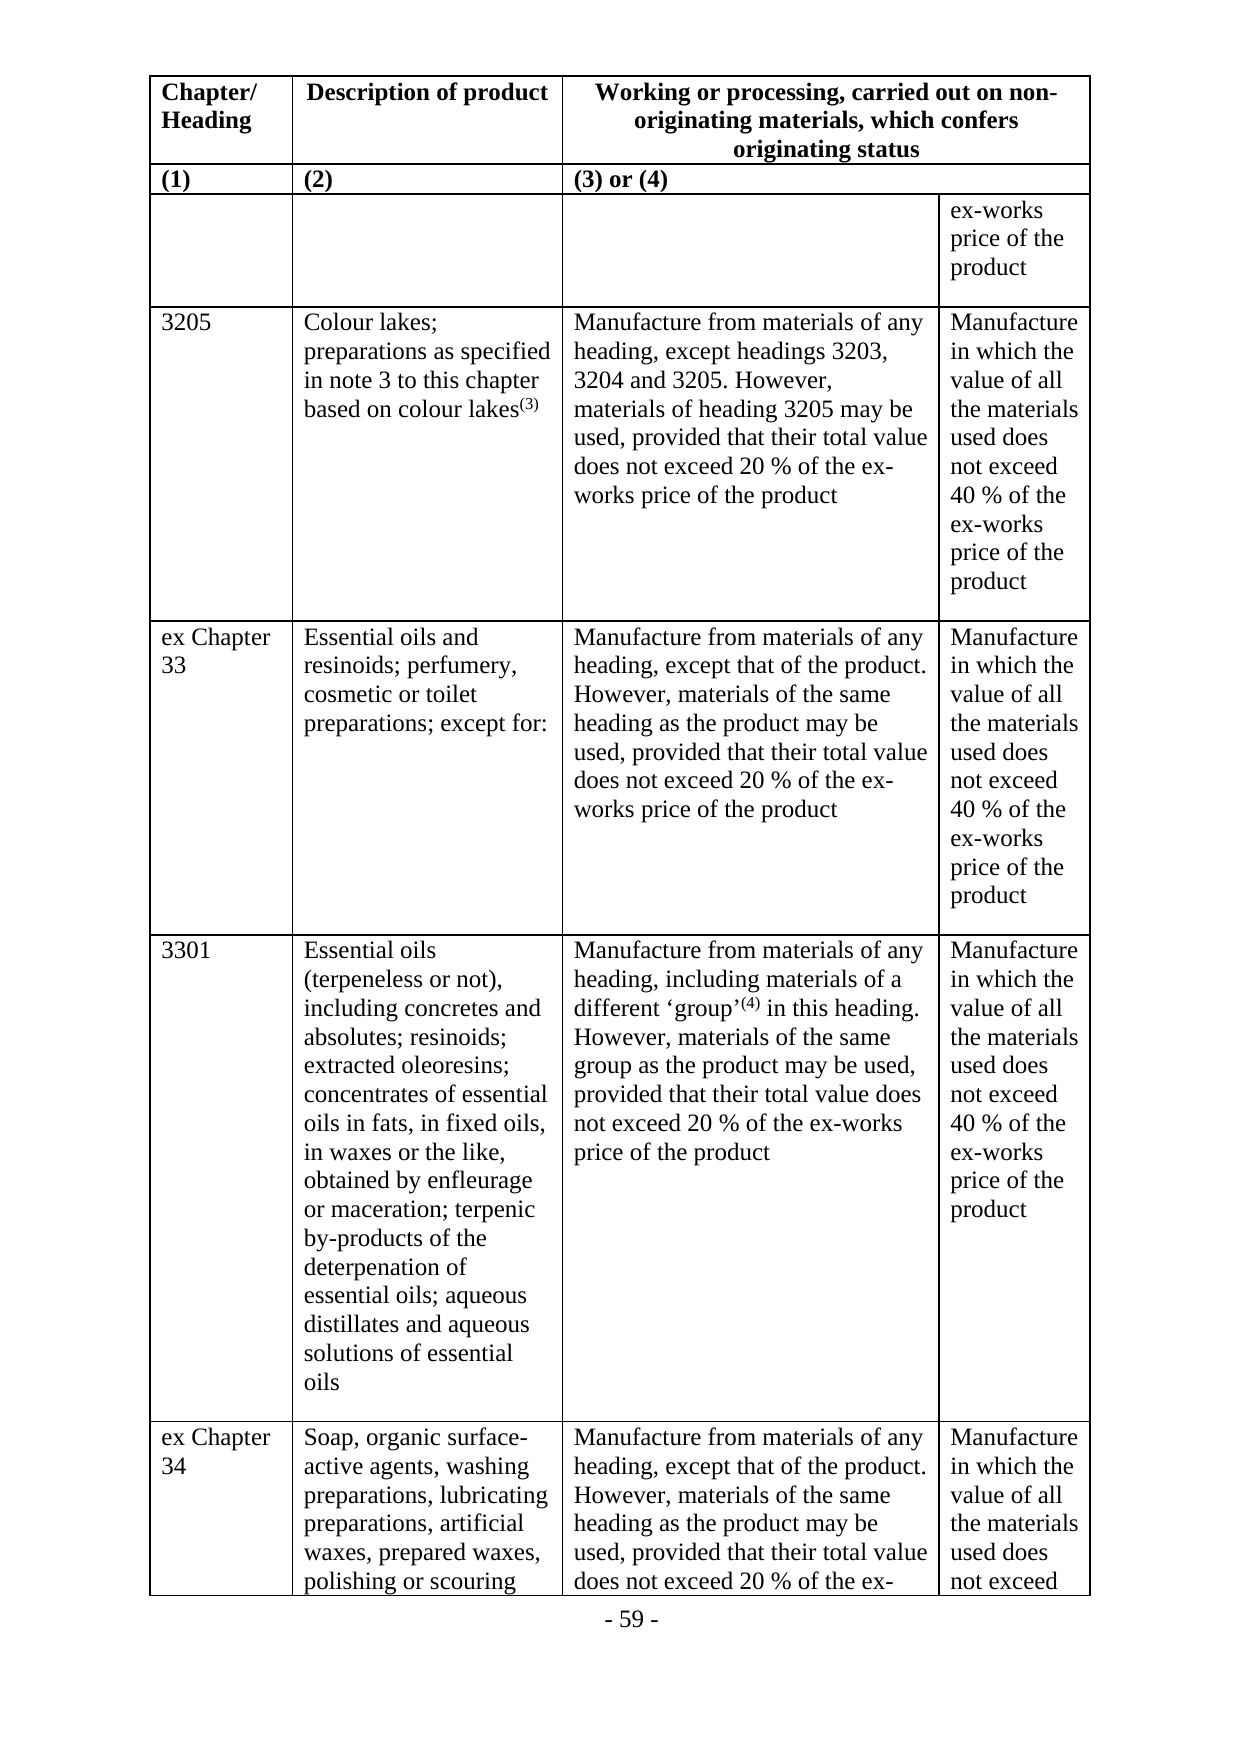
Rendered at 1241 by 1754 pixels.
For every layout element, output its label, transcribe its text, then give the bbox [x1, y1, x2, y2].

table_cell Essential oils and resinoids; perfumery, cosmetic or toilet preparations; except for: [293, 622, 562, 934]
table_cell Manufacture in which the value of all the materials used does not exceed 40 % of the ex-works price of the product [940, 622, 1089, 934]
table_cell Manufacture in which the value of all the materials used does not exceed 40 % of the ex-works price of the product [940, 308, 1089, 620]
table_header Description of product [293, 77, 562, 163]
table_cell ex Chapter 33 [151, 622, 292, 934]
table_cell Manufacture from materials of any heading, including materials of a different ‘group’(4) in this heading. However, materials of the same group as the product may be used, provided that their total value does not exceed 20 % of the ex-works price of the product [563, 936, 938, 1421]
table_cell (3) or (4) [563, 165, 1089, 193]
table_cell Manufacture in which the value of all the materials used does not exceed 40 % of the ex-works price of the product [940, 936, 1089, 1421]
table_header Chapter/ Heading [151, 77, 292, 163]
table_cell [151, 195, 292, 306]
table_cell Soap, organic surface-active agents, washing preparations, lubricating preparations, artificial waxes, prepared waxes, polishing or scouring [293, 1422, 562, 1595]
table_cell 3205 [151, 308, 292, 620]
table_cell Manufacture from materials of any heading, except headings 3203, 3204 and 3205. However, materials of heading 3205 may be used, provided that their total value does not exceed 20 % of the ex-works price of the product [563, 308, 938, 620]
table_cell Colour lakes; preparations as specified in note 3 to this chapter based on colour lakes(3) [293, 308, 562, 620]
table_cell [563, 195, 938, 306]
table_cell Manufacture from materials of any heading, except that of the product. However, materials of the same heading as the product may be used, provided that their total value does not exceed 20 % of the ex-works price of the product [563, 622, 938, 934]
table_cell (2) [293, 165, 562, 193]
table_header Working or processing, carried out on non-originating materials, which confers originating status [563, 77, 1089, 163]
table_cell (1) [151, 165, 292, 193]
table_cell [293, 195, 562, 306]
table_cell ex-works price of the product [940, 195, 1089, 306]
table_cell Manufacture from materials of any heading, except that of the product. However, materials of the same heading as the product may be used, provided that their total value does not exceed 20 % of the ex- [563, 1422, 938, 1595]
table_cell Essential oils (terpeneless or not), including concretes and absolutes; resinoids; extracted oleoresins; concentrates of essential oils in fats, in fixed oils, in waxes or the like, obtained by enfleurage or maceration; terpenic by-products of the deterpenation of essential oils; aqueous distillates and aqueous solutions of essential oils [293, 936, 562, 1421]
table_cell 3301 [151, 936, 292, 1421]
table_cell Manufacture in which the value of all the materials used does not exceed [940, 1422, 1089, 1595]
table_cell ex Chapter 34 [151, 1422, 292, 1595]
